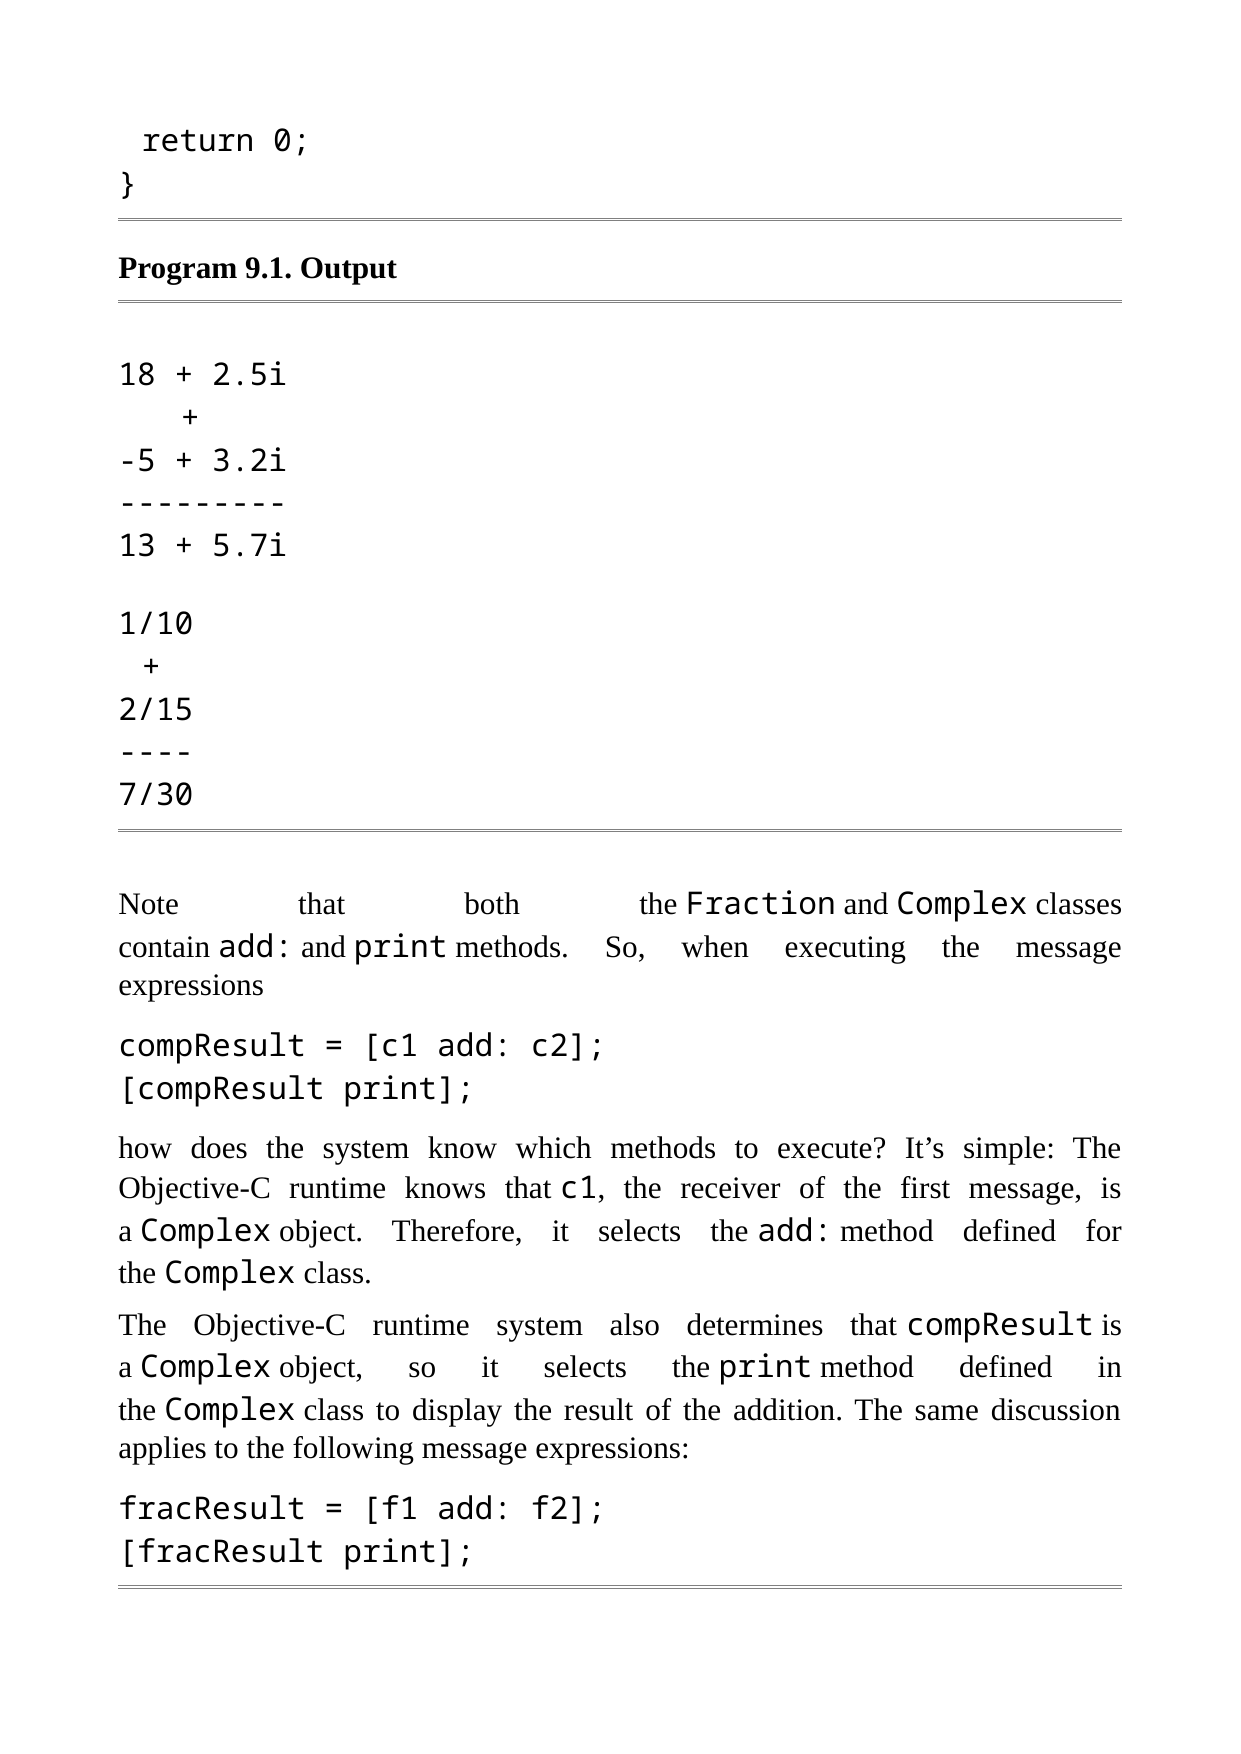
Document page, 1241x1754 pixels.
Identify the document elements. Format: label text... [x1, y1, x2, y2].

text fracResult = [f1 add: f2]; [fracResult print]; [118, 1486, 1122, 1571]
text return 0; } [118, 118, 1122, 203]
text Note that both the Fraction and Complex classes contain add: and print methods. So, when executing the message expressions [118, 881, 1122, 1002]
text how does the system know which methods to execute? It’s simple: The Objective-C runtime knows that c1, the receiver of the first message, is a Complex object. Therefore, it selects the add: method defined for the Complex class. [118, 1129, 1122, 1293]
text compResult = [c1 add: c2]; [compResult print]; [118, 1023, 1122, 1108]
text The Objective-C runtime system also determines that compResult is a Complex object, so it selects the print method defined in the Complex class to display the result of the addition. The same discussion applies to the following message expressions: [118, 1301, 1122, 1465]
text 18 + 2.5i + -5 + 3.2i --------- 13 + 5.7i 1/10 + 2/15 ---- 7/30 [118, 352, 1122, 814]
text Program 9.1. Output [118, 249, 1122, 285]
